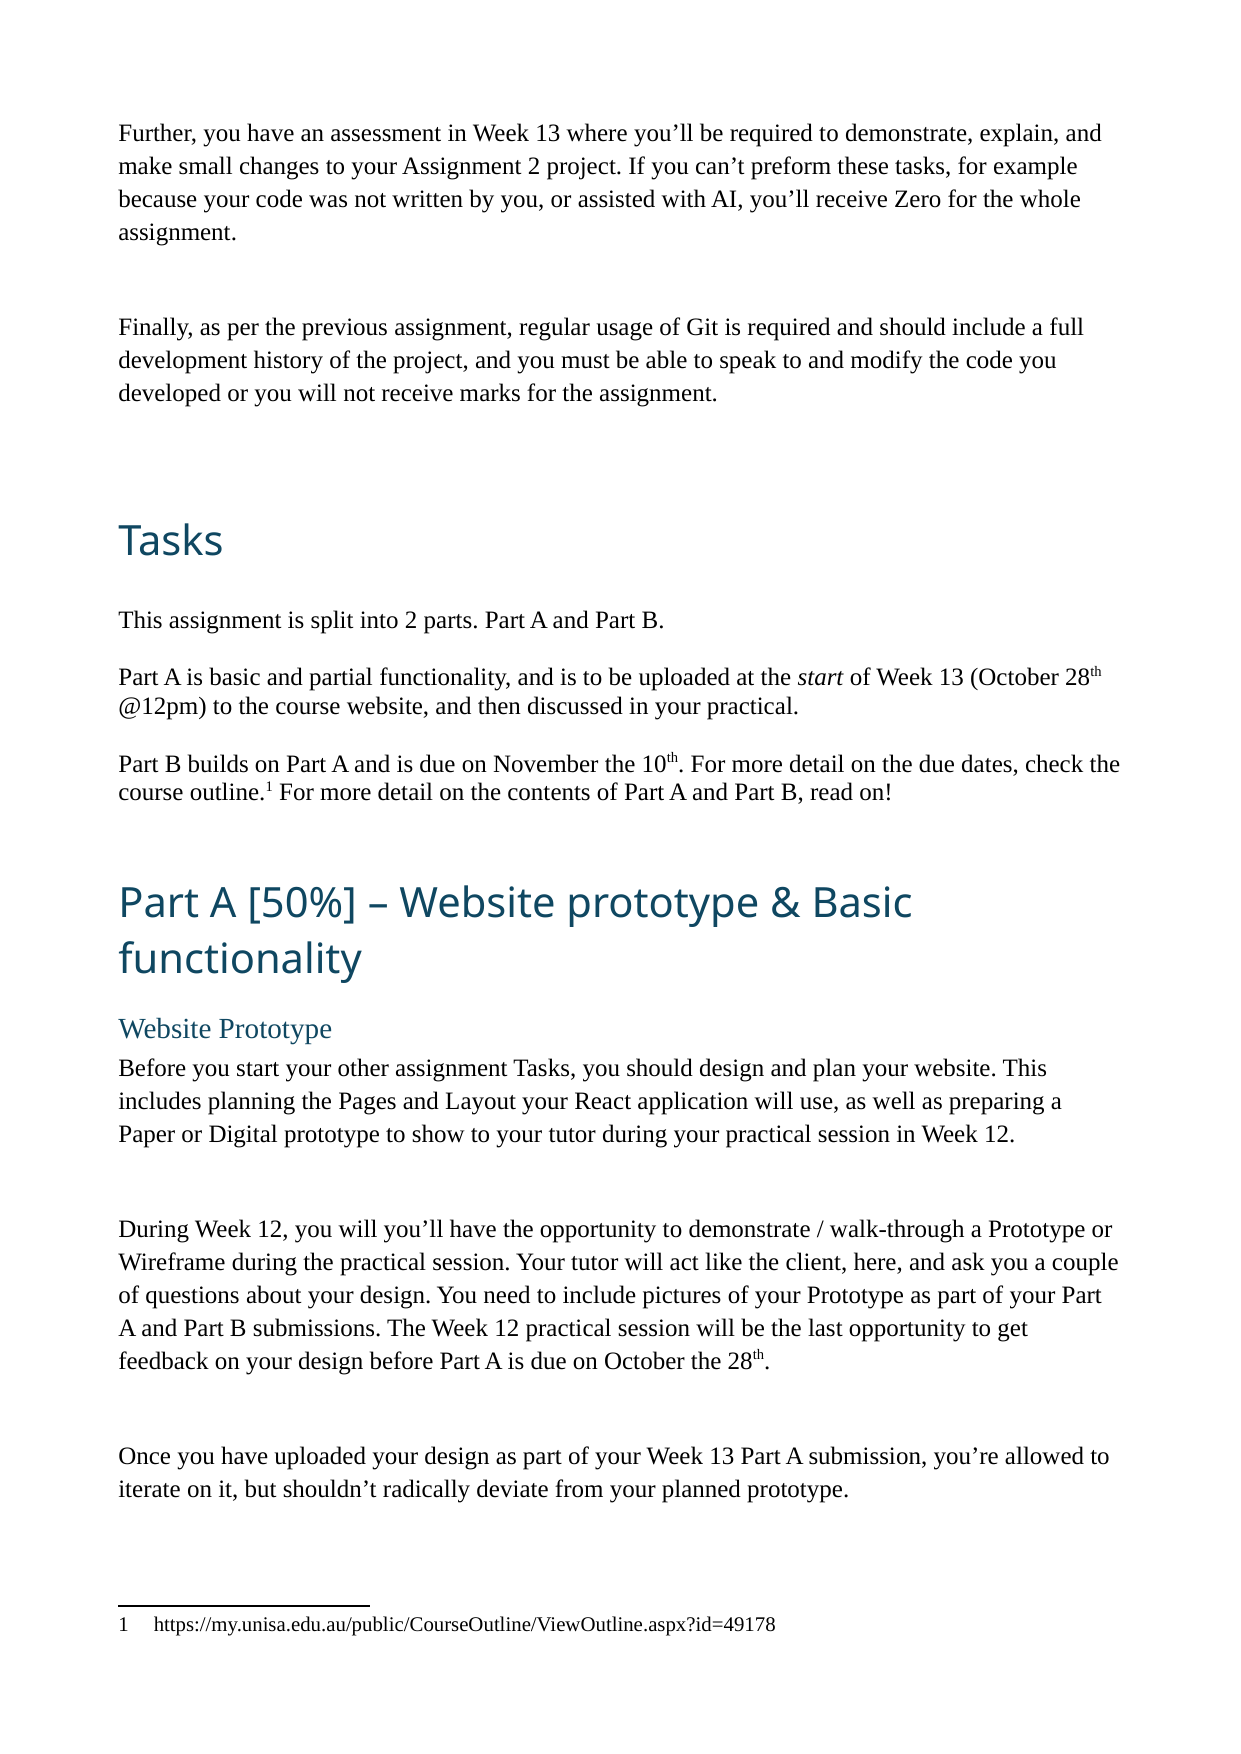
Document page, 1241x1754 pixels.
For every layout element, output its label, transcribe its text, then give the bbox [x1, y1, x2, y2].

text https://my.unisa.edu.au/public/CourseOutline/ViewOutline.aspx?id=49178 [118, 1612, 1122, 1636]
subtitle Part A [50%] – Website prototype & Basic functionality [118, 872, 1122, 986]
text Part B builds on Part A and is due on November the 10th. For more detail on the due dates, check the course outline. For more detail on the contents of Part A and Part B, read on! [118, 749, 1122, 806]
text Part A is basic and partial functionality, and is to be uploaded at the start of Week 13 (October 28th @12pm) to the course website, and then discussed in your practical. [118, 662, 1122, 720]
text Once you have uploaded your design as part of your Week 13 Part A submission, you’re allowed to iterate on it, but shouldn’t radically deviate from your planned prototype. [118, 1441, 1122, 1503]
text Further, you have an assessment in Week 13 where you’ll be required to demonstrate, explain, and make small changes to your Assignment 2 project. If you can’t preform these tasks, for example because your code was not written by you, or assisted with AI, you’ll receive Zero for the whole assignment. [118, 118, 1122, 246]
subtitle Website Prototype [118, 1011, 1122, 1044]
text During Week 12, you will you’ll have the opportunity to demonstrate / walk-through a Prototype or Wireframe during the practical session. Your tutor will act like the client, here, and ask you a couple of questions about your design. You need to include pictures of your Prototype as part of your Part A and Part B submissions. The Week 12 practical session will be the last opportunity to get feedback on your design before Part A is due on October the 28th. [118, 1214, 1122, 1375]
text Finally, as per the previous assignment, regular usage of Git is required and should include a full development history of the project, and you must be able to speak to and modify the code you developed or you will not receive marks for the assignment. [118, 312, 1122, 407]
text This assignment is split into 2 parts. Part A and Part B. [118, 605, 1122, 634]
subtitle Tasks [118, 511, 1122, 568]
text Before you start your other assignment Tasks, you should design and plan your website. This includes planning the Pages and Layout your React application will use, as well as preparing a Paper or Digital prototype to show to your tutor during your practical session in Week 12. [118, 1053, 1122, 1148]
